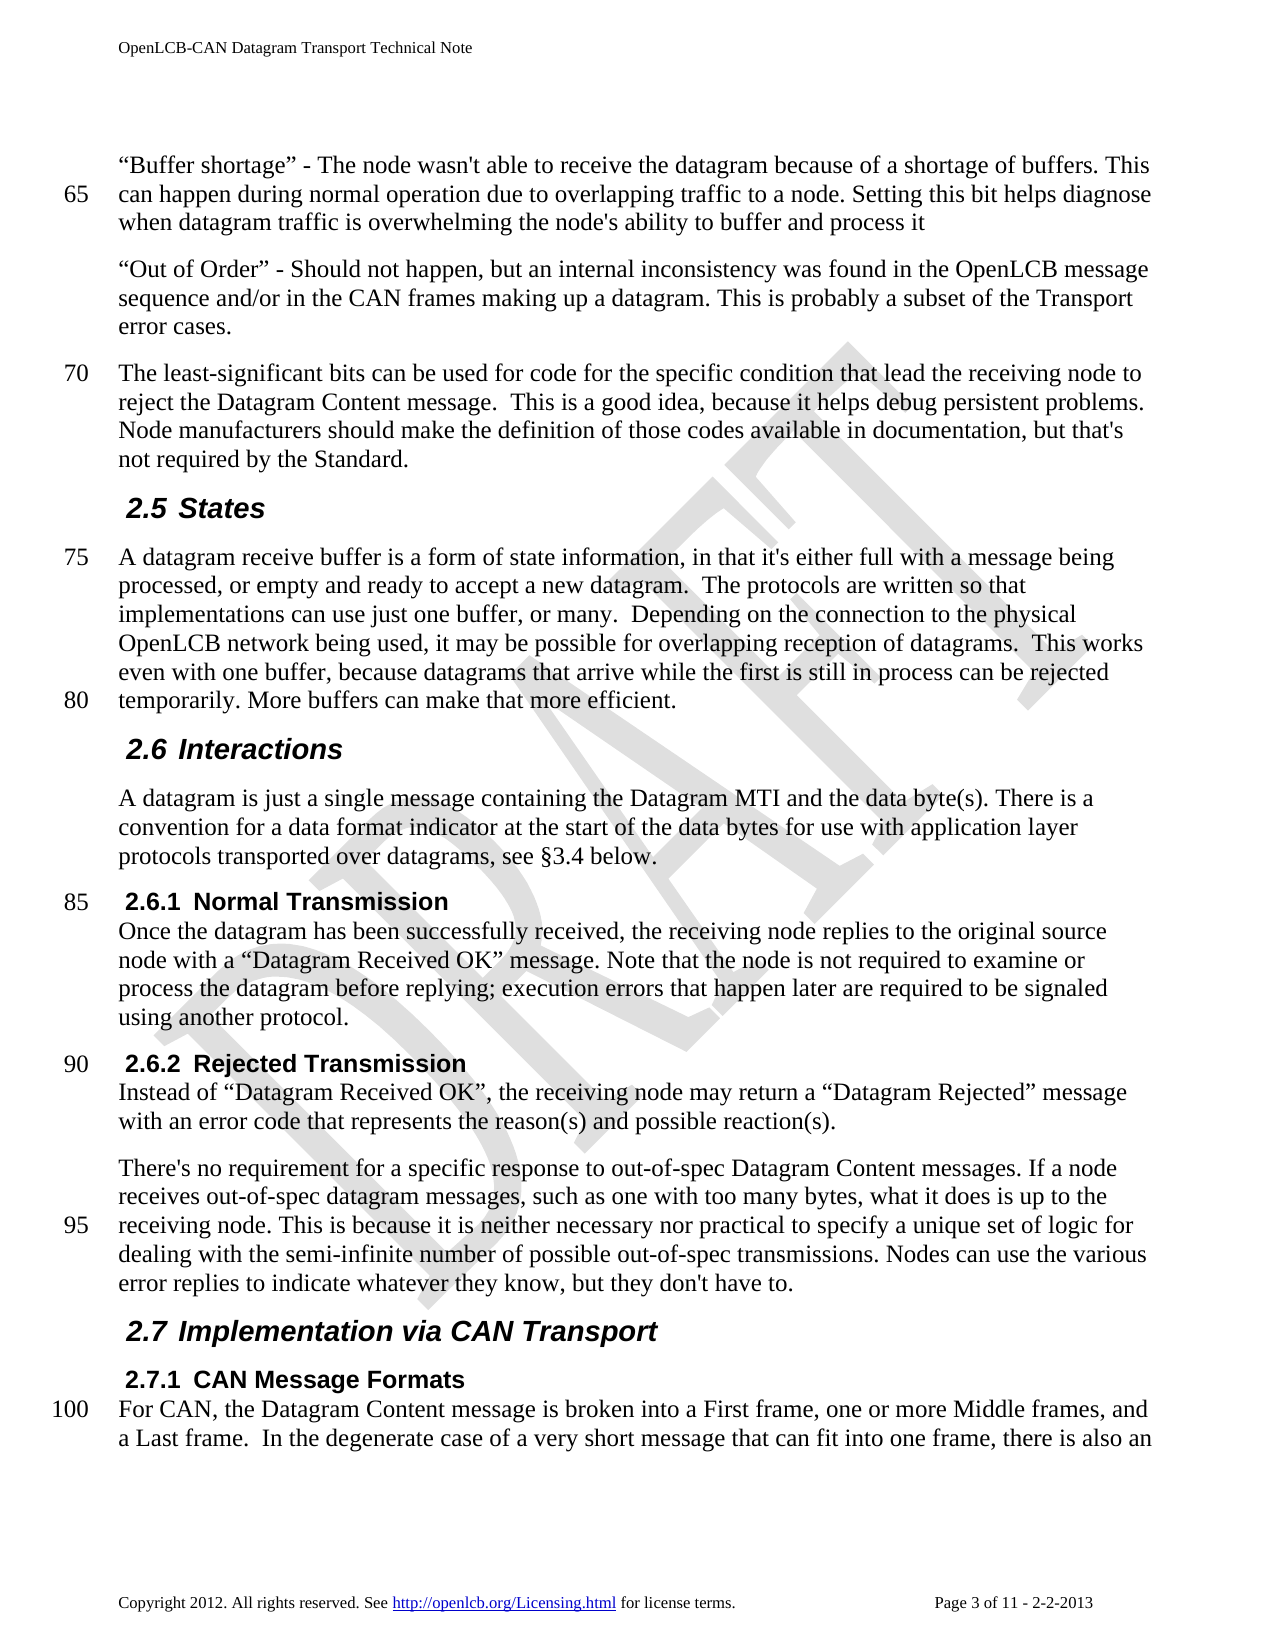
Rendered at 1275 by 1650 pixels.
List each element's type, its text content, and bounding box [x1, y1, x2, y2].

subtitle Normal Transmission [675, 887, 816, 916]
text A datagram is just a single message containing the Datagram MTI and the data byte(s). There is a convention for a data format indicator at the start of the data bytes for use with application layer protocols transported over datagrams, see §3.4 below. [603, 783, 701, 856]
subtitle Interactions [118, 732, 571, 766]
text Instead of “Datagram Received OK”, the receiving node may return a “Datagram Rejected” message with an error code that represents the reason(s) and possible reaction(s). [118, 1077, 288, 1135]
subtitle [567, 732, 639, 766]
text For CAN, the Datagram Content message is broken into a First frame, one or more Middle frames, and a Last frame. In the degenerate case of a very short message that can fit into one frame, there is also an [118, 1394, 1157, 1452]
subtitle [770, 491, 885, 524]
subtitle Rejected Transmission [245, 1049, 429, 1077]
text A datagram is just a single message containing the Datagram MTI and the data byte(s). There is a convention for a data format indicator at the start of the data bytes for use with application layer protocols transported over datagrams, see §3.4 below. [720, 783, 1157, 869]
text The least-significant bits can be used for code for the specific condition that lead the receiving node to reject the Datagram Content message. This is a good idea, because it helps debug persistent problems. Node manufacturers should make the definition of those codes available in documentation, but that's not required by the Standard. [118, 358, 830, 473]
subtitle Normal Transmission [118, 887, 379, 916]
subtitle Normal Transmission [393, 887, 513, 916]
text There's no requirement for a specific response to out-of-spec Datagram Content messages. If a node receives out-of-spec datagram messages, such as one with too many bytes, what it does is up to the receiving node. This is because it is neither necessary nor practical to specify a unique set of logic for dealing with the semi-infinite number of possible out-of-spec transmissions. Nodes can use the various error replies to indicate whatever they know, but they don't have to. [444, 1153, 1157, 1296]
text There's no requirement for a specific response to out-of-spec Datagram Content messages. If a node receives out-of-spec datagram messages, such as one with too many bytes, what it does is up to the receiving node. This is because it is neither necessary nor practical to specify a unique set of logic for dealing with the semi-infinite number of possible out-of-spec transmissions. Nodes can use the various error replies to indicate whatever they know, but they don't have to. [349, 1153, 494, 1251]
text A datagram receive buffer is a form of state information, in that it's either full with a message being processed, or empty and ready to accept a new datagram. The protocols are written so that implementations can use just one buffer, or many. Depending on the connection to the physical OpenLCB network being used, it may be possible for overlapping reception of datagrams. This works even with one buffer, because datagrams that arrive while the first is still in process can be rejected temporarily. More buffers can make that more efficient. [118, 542, 774, 714]
text A datagram is just a single message containing the Datagram MTI and the data byte(s). There is a convention for a data format indicator at the start of the data bytes for use with application layer protocols transported over datagrams, see §3.4 below. [118, 783, 642, 869]
subtitle [835, 732, 1157, 766]
subtitle [895, 491, 1157, 524]
subtitle [705, 509, 740, 524]
text Once the datagram has been successfully received, the receiving node replies to the original source node with a “Datagram Received OK” message. Note that the node is not required to examine or process the datagram before replying; execution errors that happen later are required to be signaled using another protocol. [541, 916, 1157, 1031]
subtitle States [118, 491, 697, 524]
text Instead of “Datagram Received OK”, the receiving node may return a “Datagram Rejected” message with an error code that represents the reason(s) and possible reaction(s). [583, 1077, 1157, 1135]
text Instead of “Datagram Received OK”, the receiving node may return a “Datagram Rejected” message with an error code that represents the reason(s) and possible reaction(s). [473, 1077, 583, 1135]
text “Out of Order” - Should not happen, but an internal inconsistency was found in the OpenLCB message sequence and/or in the CAN frames making up a datagram. This is probably a subset of the Transport error cases. [118, 254, 1157, 340]
subtitle [644, 732, 826, 766]
subtitle Rejected Transmission [555, 1049, 1157, 1077]
subtitle CAN Message Formats [118, 1365, 1157, 1394]
subtitle [729, 491, 782, 524]
text Once the datagram has been successfully received, the receiving node replies to the original source node with a “Datagram Received OK” message. Note that the node is not required to examine or process the datagram before replying; execution errors that happen later are required to be signaled using another protocol. [502, 972, 643, 1031]
text There's no requirement for a specific response to out-of-spec Datagram Content messages. If a node receives out-of-spec datagram messages, such as one with too many bytes, what it does is up to the receiving node. This is because it is neither necessary nor practical to specify a unique set of logic for dealing with the semi-infinite number of possible out-of-spec transmissions. Nodes can use the various error replies to indicate whatever they know, but they don't have to. [118, 1153, 429, 1296]
subtitle Implementation via CAN Transport [118, 1314, 1157, 1348]
subtitle Rejected Transmission [448, 1049, 540, 1077]
subtitle Normal Transmission [530, 887, 674, 916]
text The least-significant bits can be used for code for the specific condition that lead the receiving node to reject the Datagram Content message. This is a good idea, because it helps debug persistent problems. Node manufacturers should make the definition of those codes available in documentation, but that's not required by the Standard. [815, 358, 1157, 473]
subtitle Rejected Transmission [118, 1049, 227, 1077]
text A datagram receive buffer is a form of state information, in that it's either full with a message being processed, or empty and ready to accept a new datagram. The protocols are written so that implementations can use just one buffer, or many. Depending on the connection to the physical OpenLCB network being used, it may be possible for overlapping reception of datagrams. This works even with one buffer, because datagrams that arrive while the first is still in process can be rejected temporarily. More buffers can make that more efficient. [665, 542, 1157, 714]
text Instead of “Datagram Received OK”, the receiving node may return a “Datagram Rejected” message with an error code that represents the reason(s) and possible reaction(s). [273, 1077, 475, 1135]
text Once the datagram has been successfully received, the receiving node replies to the original source node with a “Datagram Received OK” message. Note that the node is not required to examine or process the datagram before replying; execution errors that happen later are required to be signaled using another protocol. [118, 916, 494, 1031]
text “Buffer shortage” - The node wasn't able to receive the datagram because of a shortage of buffers. This can happen during normal operation due to overlapping traffic to a node. Setting this bit helps diagnose when datagram traffic is overwhelming the node's ability to buffer and process it [118, 150, 1157, 236]
subtitle Normal Transmission [824, 887, 1157, 916]
text Once the datagram has been successfully received, the receiving node replies to the original source node with a “Datagram Received OK” message. Note that the node is not required to examine or process the datagram before replying; execution errors that happen later are required to be signaled using another protocol. [212, 977, 383, 1031]
